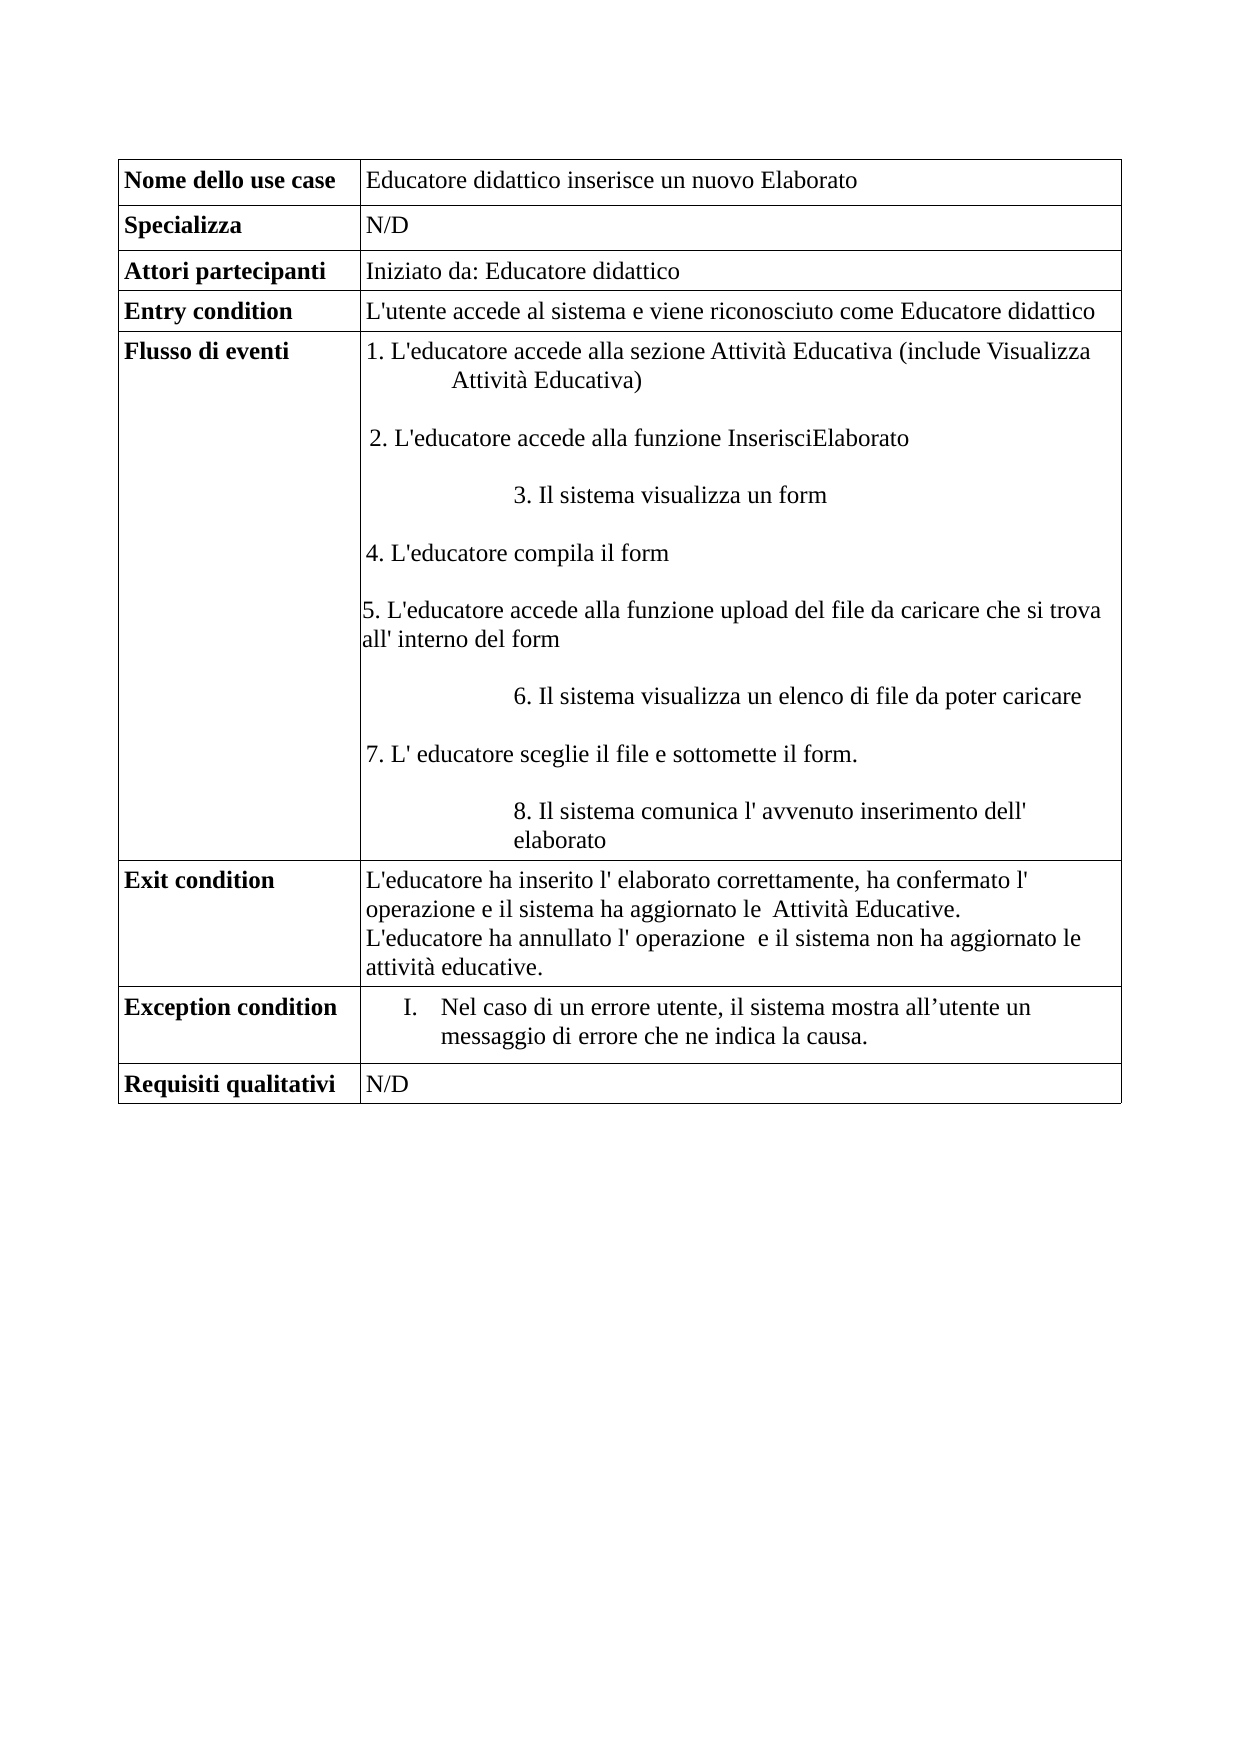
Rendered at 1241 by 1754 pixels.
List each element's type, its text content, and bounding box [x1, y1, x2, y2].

table_cell L'educatore accede alla sezione Attività Educativa (include Visualizza Attività Educativa) L'educatore accede alla funzione InserisciElaborato Il sistema visualizza un form L'educatore compila il form L'educatore accede alla funzione upload del file da caricare che si trova all' interno del form Il sistema visualizza un elenco di file da poter caricare L' educatore sceglie il file e sottomette il form. Il sistema comunica l' avvenuto inserimento dell' elaborato [361, 332, 1121, 860]
table_header Educatore didattico inserisce un nuovo Elaborato [361, 160, 1121, 205]
table_cell N/D [361, 1064, 1121, 1103]
table_cell N/D [361, 206, 1121, 250]
table_cell Iniziato da: Educatore didattico [361, 251, 1121, 290]
table_cell Exit condition [119, 861, 360, 986]
table_cell Entry condition [119, 291, 360, 331]
table_header Nome dello use case [119, 160, 360, 205]
table_cell Exception condition [119, 987, 360, 1063]
table_cell Specializza [119, 206, 360, 250]
table_cell L'educatore ha inserito l' elaborato correttamente, ha confermato l' operazione e il sistema ha aggiornato le Attività Educative. L'educatore ha annullato l' operazione e il sistema non ha aggiornato le attività educative. [361, 861, 1121, 986]
table_cell Requisiti qualitativi [119, 1064, 360, 1103]
table_cell L'utente accede al sistema e viene riconosciuto come Educatore didattico [361, 291, 1121, 331]
table_cell Nel caso di un errore utente, il sistema mostra all’utente un messaggio di errore che ne indica la causa. [361, 987, 1121, 1063]
table_cell Attori partecipanti [119, 251, 360, 290]
table_cell Flusso di eventi [119, 332, 360, 860]
